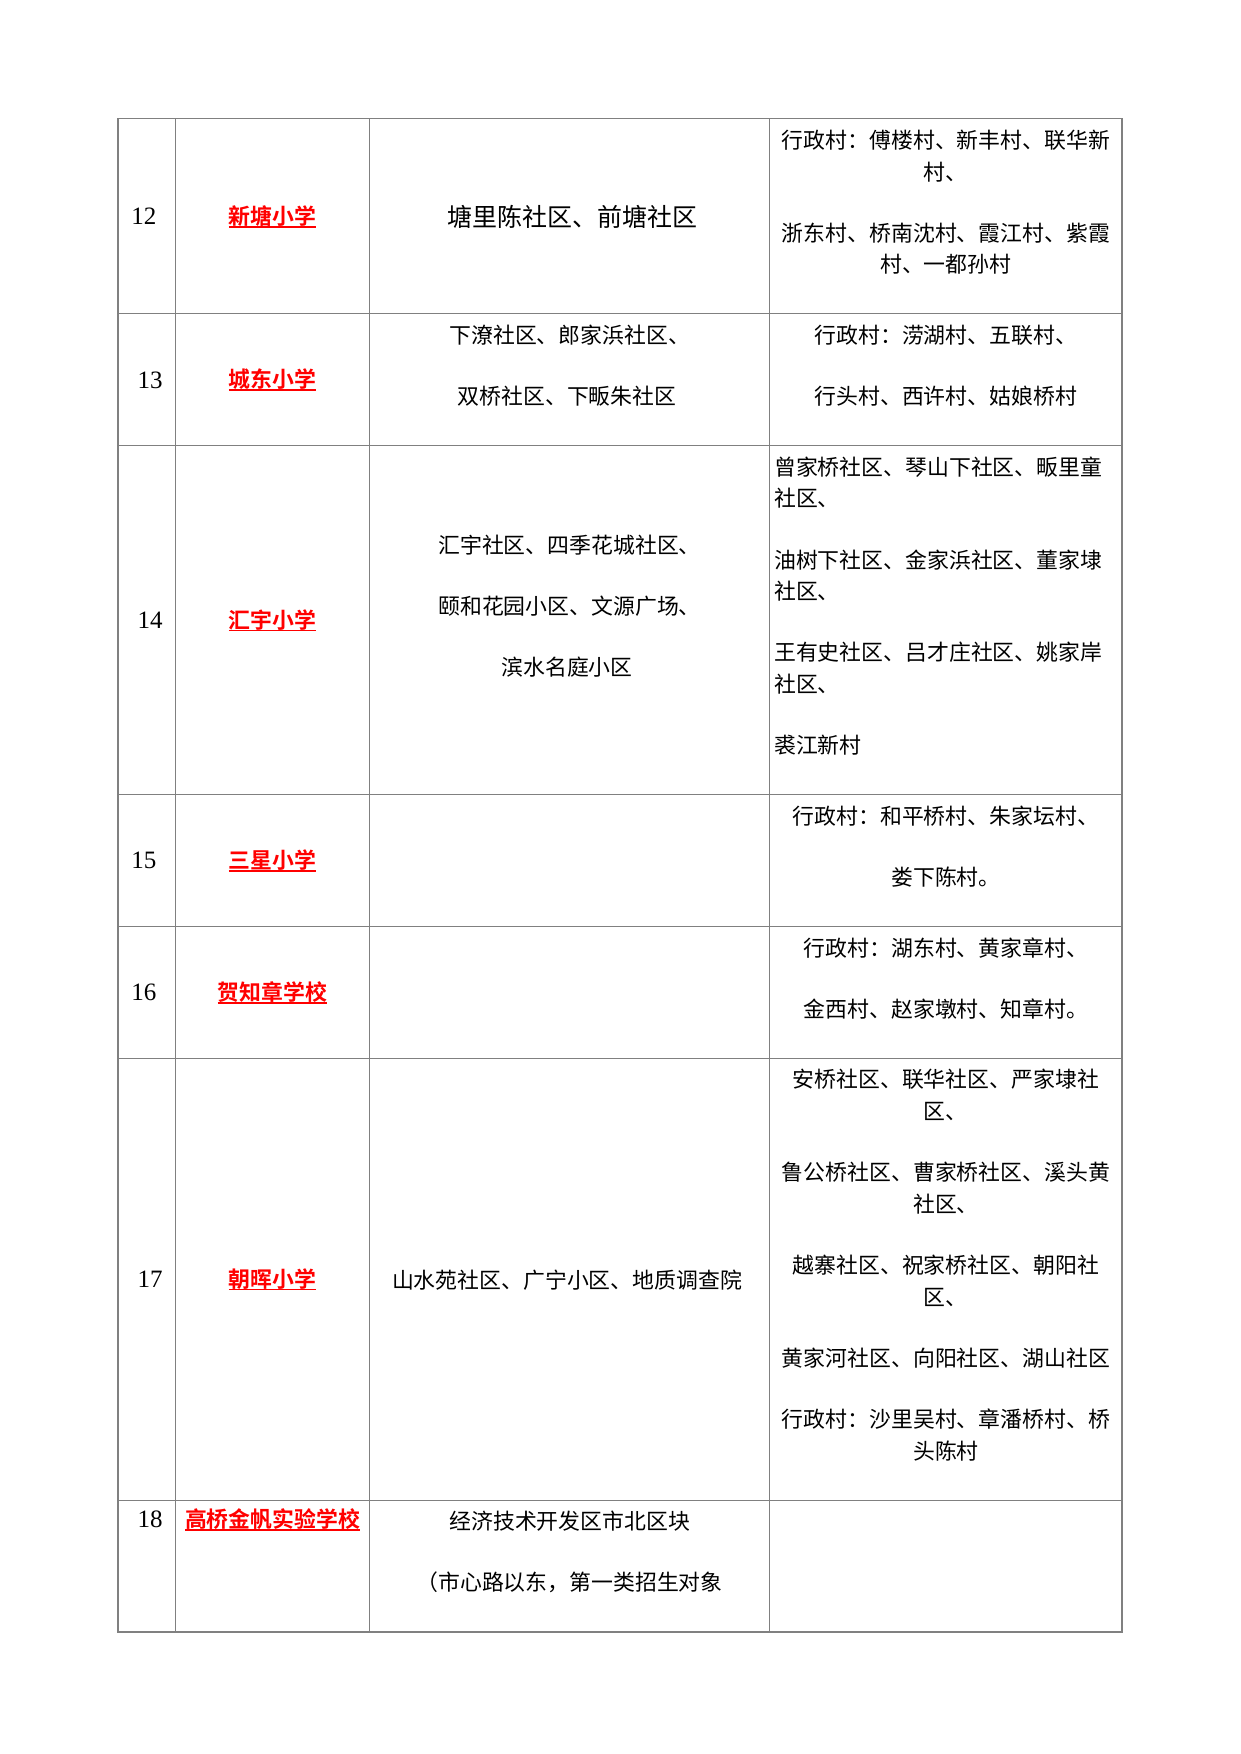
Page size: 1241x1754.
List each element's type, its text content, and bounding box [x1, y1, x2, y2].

table_cell 汇宇小学 [176, 446, 369, 794]
table_cell 高桥金帆实验学校 [176, 1501, 369, 1631]
table_cell 14 [119, 446, 175, 794]
table_cell 城东小学 [176, 314, 369, 445]
table_cell 朝晖小学 [176, 1059, 369, 1499]
table_cell 安桥社区、联华社区、严家埭社区、 鲁公桥社区、曹家桥社区、溪头黄社区、 越寨社区、祝家桥社区、朝阳社区、 黄家河社区、向阳社区、湖山社区 行政村：沙里吴村、章潘桥村、桥头陈村 [770, 1059, 1121, 1499]
table_cell 塘里陈社区、前塘社区 [370, 119, 769, 313]
table_cell 12 [119, 119, 175, 313]
table_cell 15 [119, 795, 175, 926]
table_cell [370, 795, 769, 926]
table_cell 13 [119, 314, 175, 445]
table_cell 经济技术开发区市北区块 （市心路以东，第一类招生对象 [370, 1501, 769, 1631]
table_cell [770, 1501, 1121, 1631]
table_cell 山水苑社区、广宁小区、地质调查院 [370, 1059, 769, 1499]
table_cell 18 [119, 1501, 175, 1631]
table_cell [370, 927, 769, 1058]
table_cell 贺知章学校 [176, 927, 369, 1058]
table_cell 三星小学 [176, 795, 369, 926]
table_cell 新塘小学 [176, 119, 369, 313]
table_cell 行政村：涝湖村、五联村、 行头村、西许村、姑娘桥村 [770, 314, 1121, 445]
table_cell 16 [119, 927, 175, 1058]
table_cell 曾家桥社区、琴山下社区、畈里童社区、 油树下社区、金家浜社区、董家埭社区、 王有史社区、吕才庄社区、姚家岸社区、 裘江新村 [770, 446, 1121, 794]
table_cell 行政村：和平桥村、朱家坛村、 娄下陈村。 [770, 795, 1121, 926]
table_cell 行政村：傅楼村、新丰村、联华新村、 浙东村、桥南沈村、霞江村、紫霞村、一都孙村 [770, 119, 1121, 313]
table_cell 行政村：湖东村、黄家章村、 金西村、赵家墩村、知章村。 [770, 927, 1121, 1058]
table_cell 汇宇社区、四季花城社区、 颐和花园小区、文源广场、 滨水名庭小区 [370, 446, 769, 794]
table_cell 17 [119, 1059, 175, 1499]
table_cell 下潦社区、郎家浜社区、 双桥社区、下畈朱社区 [370, 314, 769, 445]
